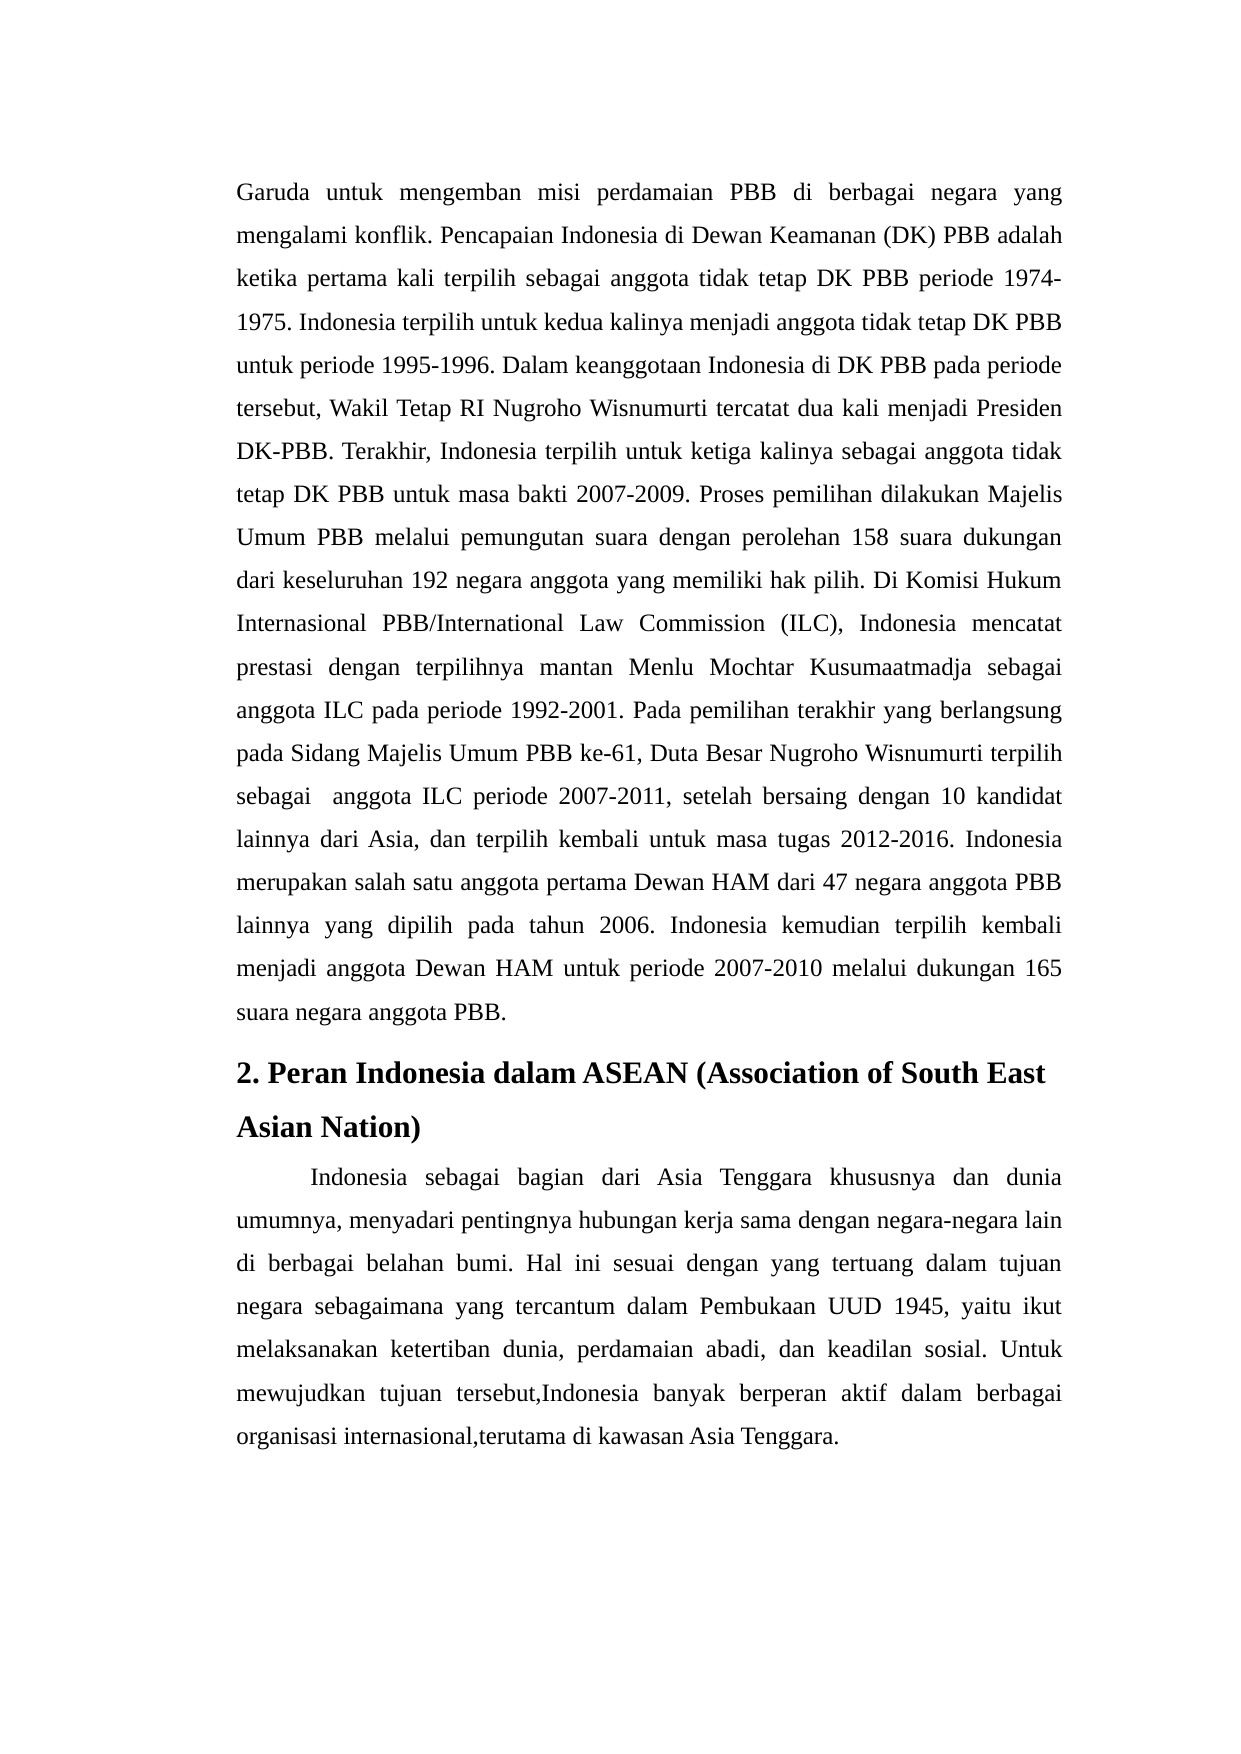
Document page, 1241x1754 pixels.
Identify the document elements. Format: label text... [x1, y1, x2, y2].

text Indonesia sebagai bagian dari Asia Tenggara khususnya dan dunia umumnya, menyadari pentingnya hubungan kerja sama dengan negara-negara lain di berbagai belahan bumi. Hal ini sesuai dengan yang tertuang dalam tujuan negara sebagaimana yang tercantum dalam Pembukaan UUD 1945, yaitu ikut melaksanakan ketertiban dunia, perdamaian abadi, dan keadilan sosial. Untuk mewujudkan tujuan tersebut,Indonesia banyak berperan aktif dalam berbagai organisasi internasional,terutama di kawasan Asia Tenggara. [236, 1162, 1063, 1449]
text Garuda untuk mengemban misi perdamaian PBB di berbagai negara yang mengalami konflik. Pencapaian Indonesia di Dewan Keamanan (DK) PBB adalah ketika pertama kali terpilih sebagai anggota tidak tetap DK PBB periode 1974-1975. Indonesia terpilih untuk kedua kalinya menjadi anggota tidak tetap DK PBB untuk periode 1995-1996. Dalam keanggotaan Indonesia di DK PBB pada periode tersebut, Wakil Tetap RI Nugroho Wisnumurti tercatat dua kali menjadi Presiden DK-PBB. Terakhir, Indonesia terpilih untuk ketiga kalinya sebagai anggota tidak tetap DK PBB untuk masa bakti 2007-2009. Proses pemilihan dilakukan Majelis Umum PBB melalui pemungutan suara dengan perolehan 158 suara dukungan dari keseluruhan 192 negara anggota yang memiliki hak pilih. Di Komisi Hukum Internasional PBB/International Law Commission (ILC), Indonesia mencatat prestasi dengan terpilihnya mantan Menlu Mochtar Kusumaatmadja sebagai anggota ILC pada periode 1992-2001. Pada pemilihan terakhir yang berlangsung pada Sidang Majelis Umum PBB ke-61, Duta Besar Nugroho Wisnumurti terpilih sebagai anggota ILC periode 2007-2011, setelah bersaing dengan 10 kandidat lainnya dari Asia, dan terpilih kembali untuk masa tugas 2012-2016. Indonesia merupakan salah satu anggota pertama Dewan HAM dari 47 negara anggota PBB lainnya yang dipilih pada tahun 2006. Indonesia kemudian terpilih kembali menjadi anggota Dewan HAM untuk periode 2007-2010 melalui dukungan 165 suara negara anggota PBB. [236, 177, 1063, 1025]
text 2. Peran Indonesia dalam ASEAN (Association of South East Asian Nation) [236, 1054, 1063, 1144]
